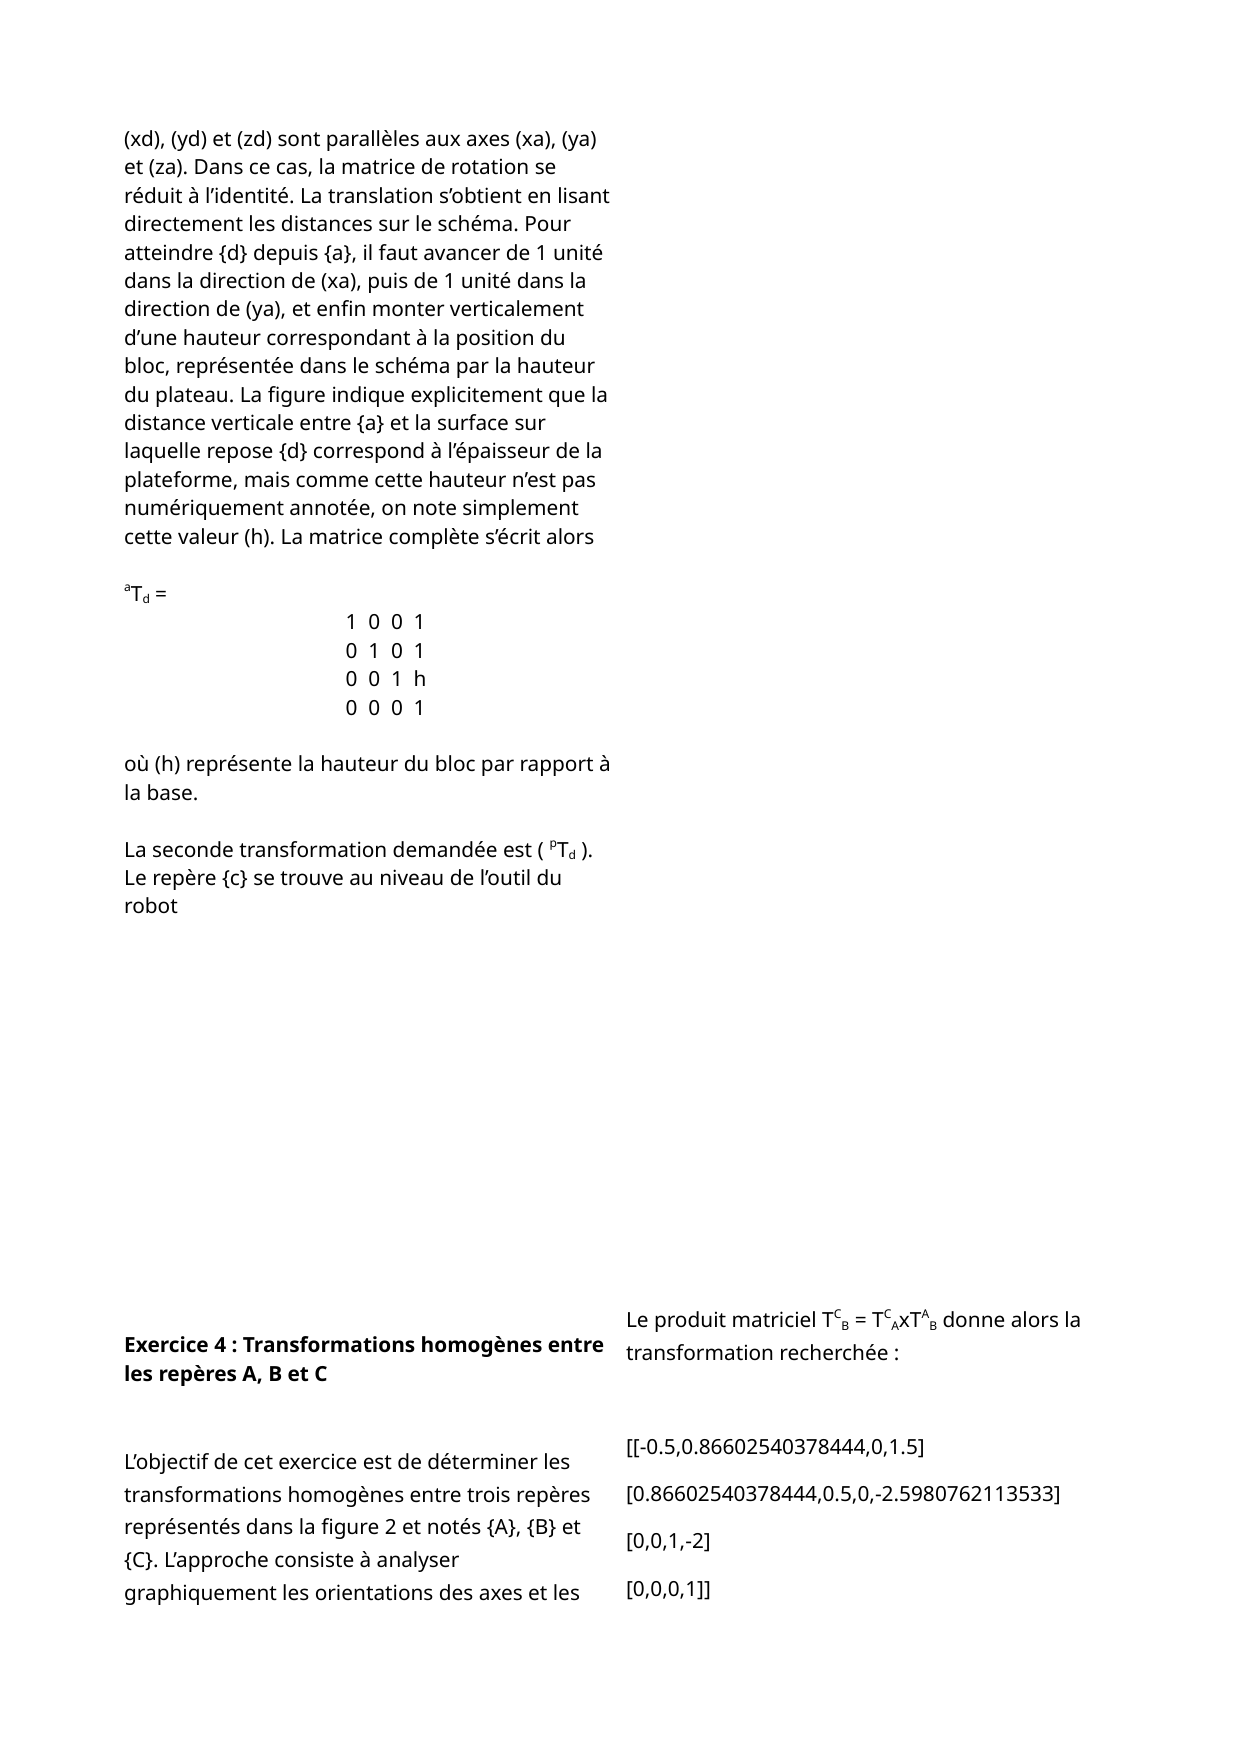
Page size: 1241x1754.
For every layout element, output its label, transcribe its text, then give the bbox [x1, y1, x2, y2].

table_header (xd), (yd) et (zd) sont parallèles aux axes (xa), (ya) et (za). Dans ce cas, la matrice de rotation se réduit à l’identité. La translation s’obtient en lisant directement les distances sur le schéma. Pour atteindre {d} depuis {a}, il faut avancer de 1 unité dans la direction de (xa), puis de 1 unité dans la direction de (ya), et enfin monter verticalement d’une hauteur correspondant à la position du bloc, représentée dans le schéma par la hauteur du plateau. La figure indique explicitement que la distance verticale entre {a} et la surface sur laquelle repose {d} correspond à l’épaisseur de la plateforme, mais comme cette hauteur n’est pas numériquement annotée, on note simplement cette valeur (h). La matrice complète s’écrit alors aTd = 1 0 0 1 0 1 0 1 0 0 1 h 0 0 0 1 où (h) représente la hauteur du bloc par rapport à la base. La seconde transformation demandée est ( pTd ). Le repère {c} se trouve au niveau de l’outil du robot [118, 118, 620, 926]
table_header Le produit matriciel TCB = TCAxTAB donne alors la transformation recherchée : [[-0.5,0.86602540378444,0,1.5] [0.86602540378444,0.5,0,-2.5980762113533] [0,0,1,-2] [0,0,0,1]] [620, 1300, 1122, 1626]
table_header Exercice 4 : Transformations homogènes entre les repères A, B et C L’objectif de cet exercice est de déterminer les transformations homogènes entre trois repères représentés dans la figure 2 et notés {A}, {B} et {C}. L’approche consiste à analyser graphiquement les orientations des axes et les [118, 1300, 620, 1626]
table_header [620, 118, 1122, 926]
